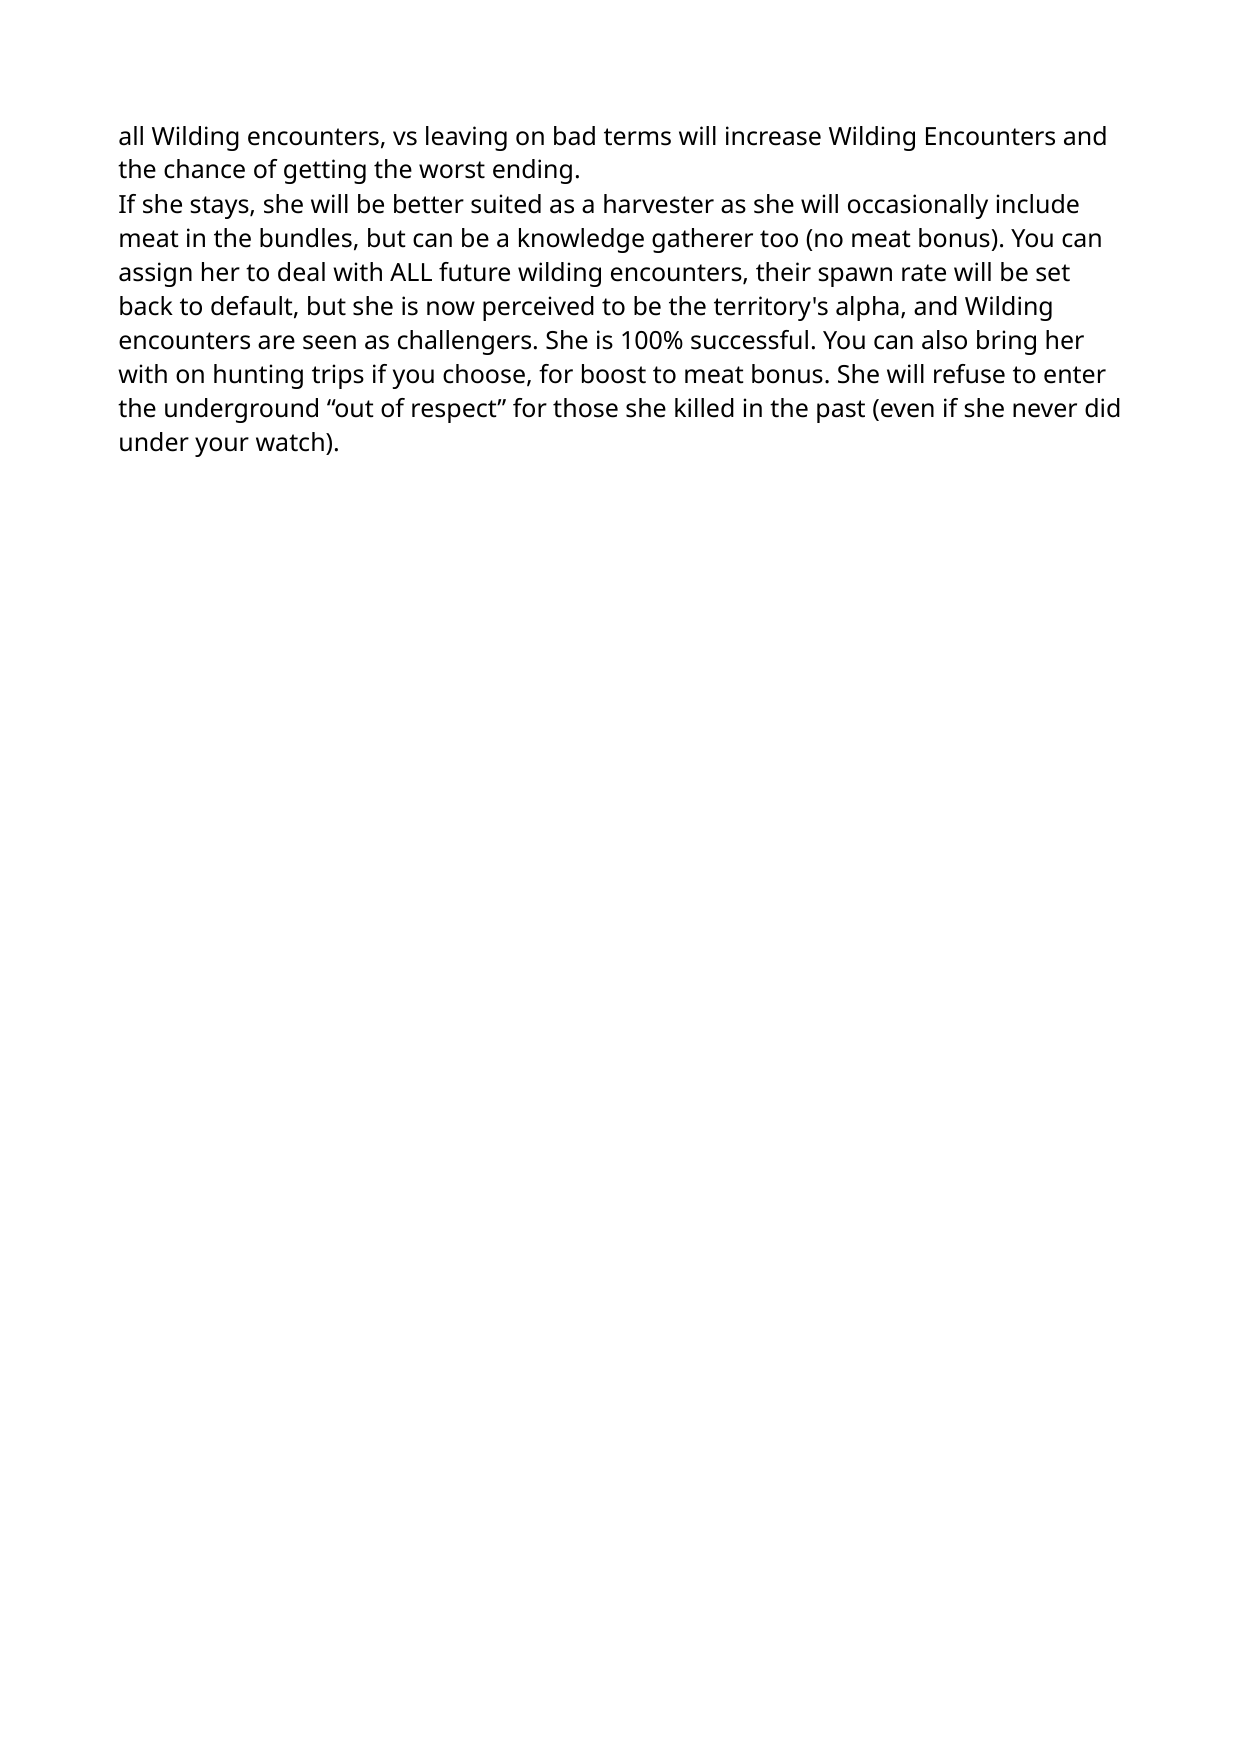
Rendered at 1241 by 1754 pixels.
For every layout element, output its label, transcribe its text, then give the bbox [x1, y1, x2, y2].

text all Wilding encounters, vs leaving on bad terms will increase Wilding Encounters and the chance of getting the worst ending. If she stays, she will be better suited as a harvester as she will occasionally include meat in the bundles, but can be a knowledge gatherer too (no meat bonus). You can assign her to deal with ALL future wilding encounters, their spawn rate will be set back to default, but she is now perceived to be the territory's alpha, and Wilding encounters are seen as challengers. She is 100% successful. You can also bring her with on hunting trips if you choose, for boost to meat bonus. She will refuse to enter the underground “out of respect” for those she killed in the past (even if she never did under your watch). [118, 118, 1122, 459]
